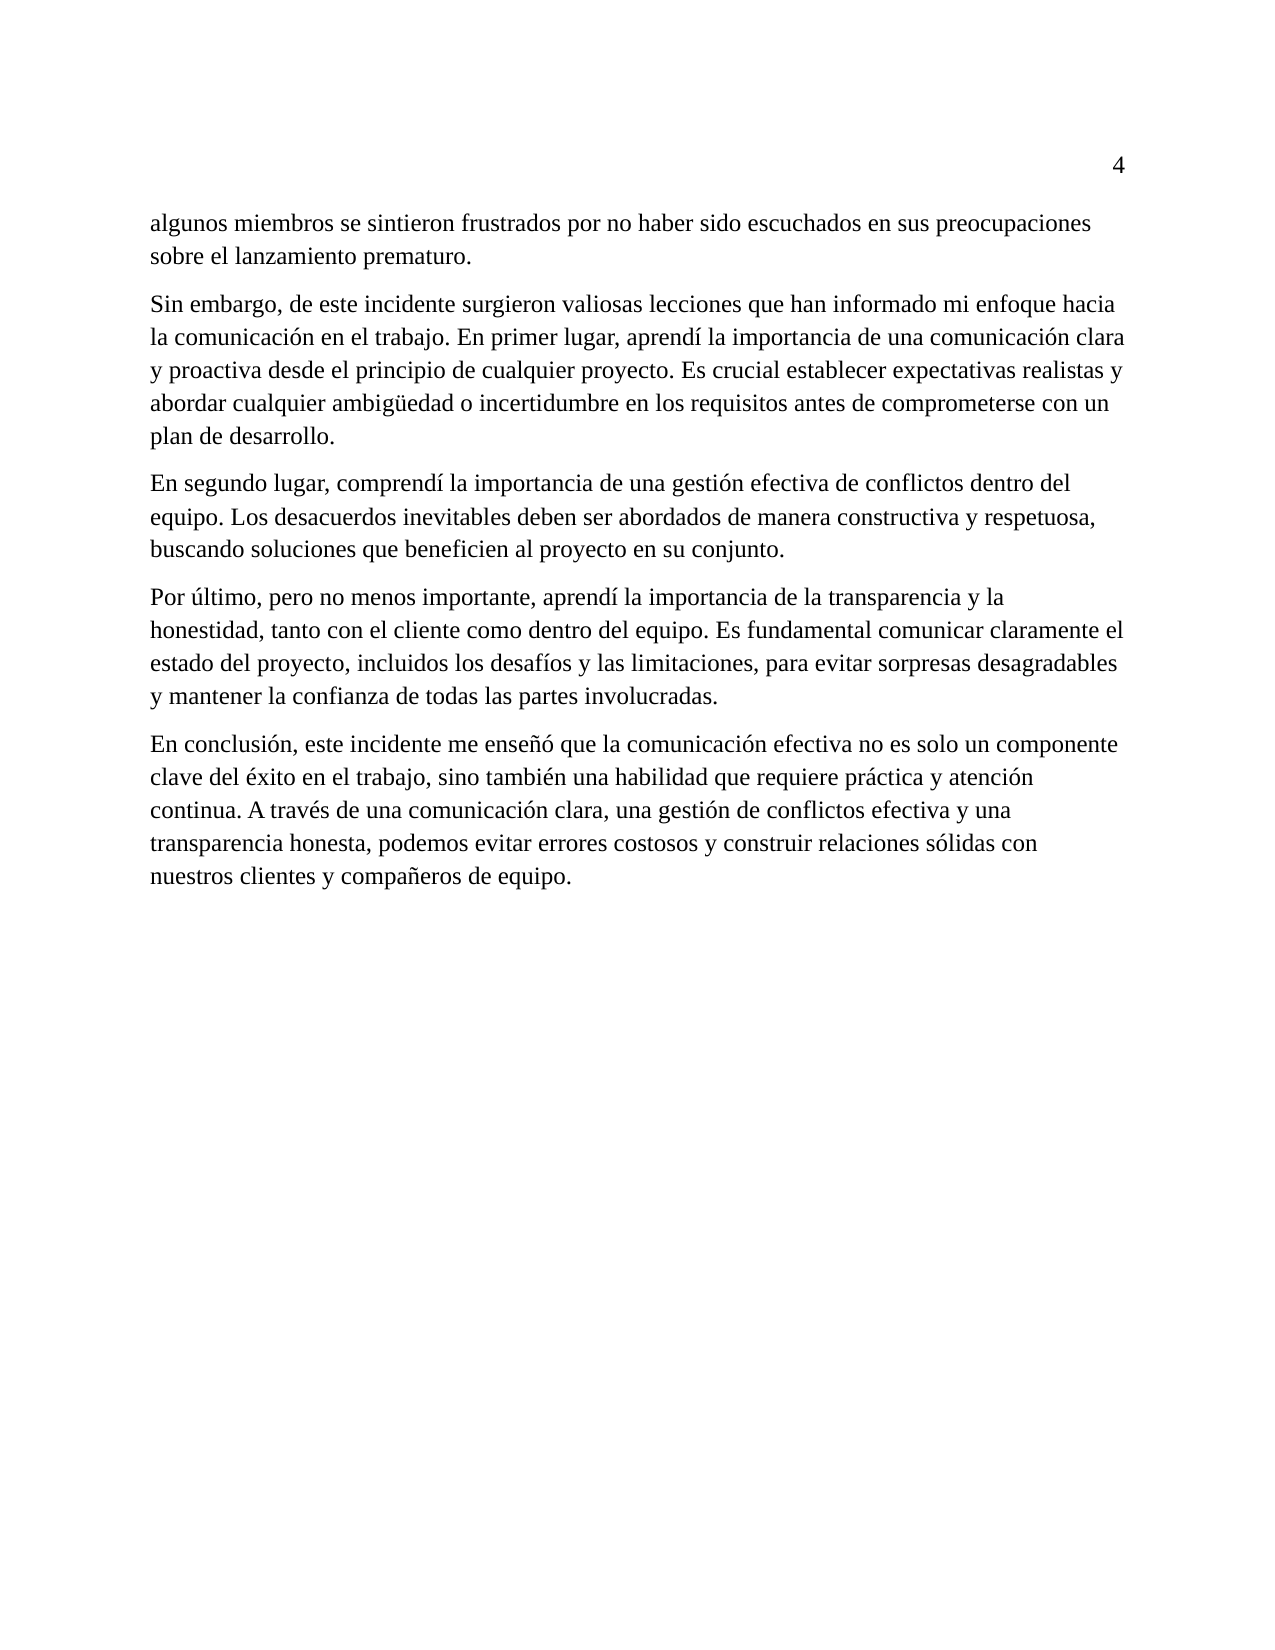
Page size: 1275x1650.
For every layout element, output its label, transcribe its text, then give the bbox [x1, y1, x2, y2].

text algunos miembros se sintieron frustrados por no haber sido escuchados en sus preocupaciones sobre el lanzamiento prematuro. [150, 208, 1125, 270]
text En segundo lugar, comprendí la importancia de una gestión efectiva de conflictos dentro del equipo. Los desacuerdos inevitables deben ser abordados de manera constructiva y respetuosa, buscando soluciones que beneficien al proyecto en su conjunto. [150, 468, 1125, 563]
text Sin embargo, de este incidente surgieron valiosas lecciones que han informado mi enfoque hacia la comunicación en el trabajo. En primer lugar, aprendí la importancia de una comunicación clara y proactiva desde el principio de cualquier proyecto. Es crucial establecer expectativas realistas y abordar cualquier ambigüedad o incertidumbre en los requisitos antes de comprometerse con un plan de desarrollo. [150, 289, 1125, 450]
text En conclusión, este incidente me enseñó que la comunicación efectiva no es solo un componente clave del éxito en el trabajo, sino también una habilidad que requiere práctica y atención continua. A través de una comunicación clara, una gestión de conflictos efectiva y una transparencia honesta, podemos evitar errores costosos y construir relaciones sólidas con nuestros clientes y compañeros de equipo. [150, 729, 1125, 890]
text Por último, pero no menos importante, aprendí la importancia de la transparencia y la honestidad, tanto con el cliente como dentro del equipo. Es fundamental comunicar claramente el estado del proyecto, incluidos los desafíos y las limitaciones, para evitar sorpresas desagradables y mantener la confianza de todas las partes involucradas. [150, 582, 1125, 710]
